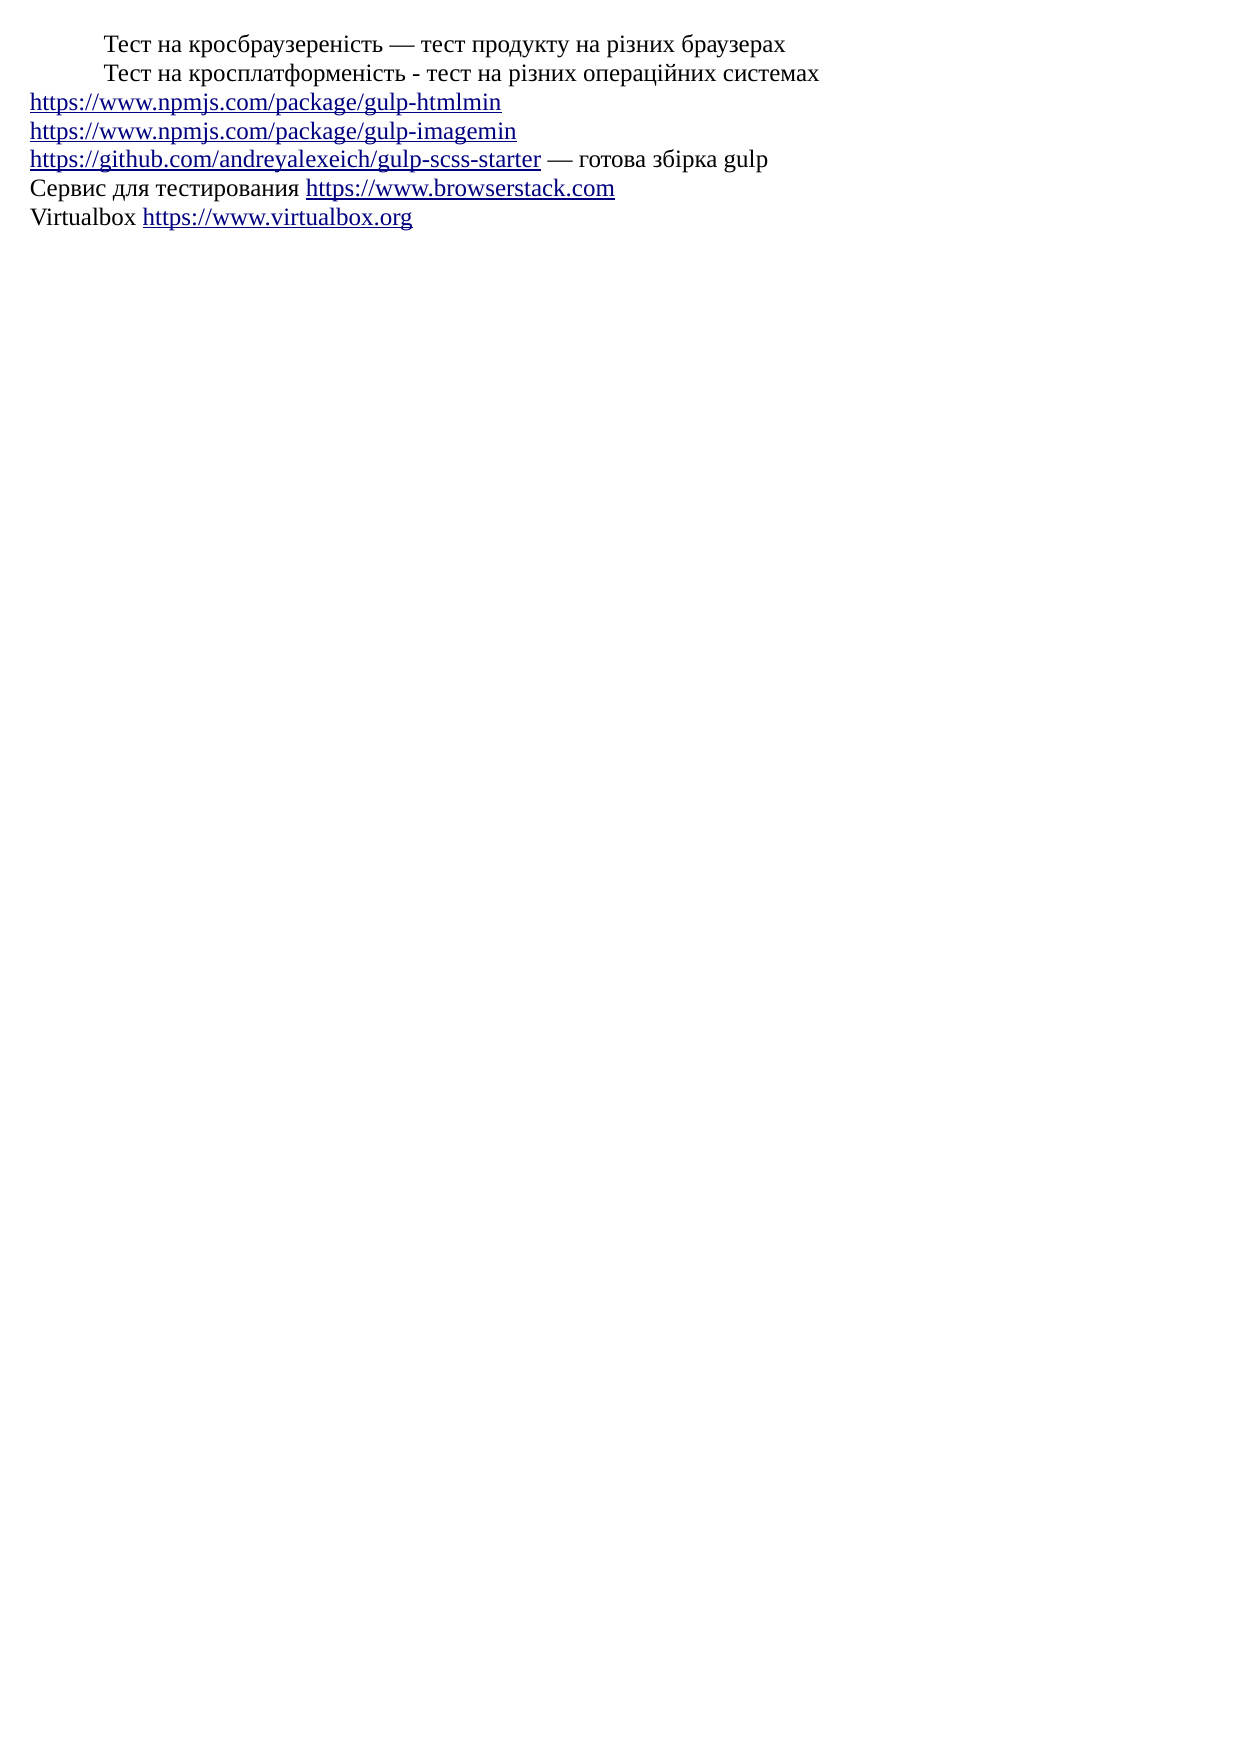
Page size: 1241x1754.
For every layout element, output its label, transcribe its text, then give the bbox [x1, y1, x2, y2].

text https://www.npmjs.com/package/gulp-imagemin [29, 116, 1211, 144]
text Тест на кросбраузереність — тест продукту на різних браузерах [29, 29, 1211, 58]
text Тест на кросплатформеність - тест на різних операційних системах [29, 58, 1211, 87]
text Virtualbox https://www.virtualbox.org [29, 202, 1211, 231]
text Сервис для тестирования https://www.browserstack.com [29, 173, 1211, 202]
text https://www.npmjs.com/package/gulp-htmlmin [29, 87, 1211, 116]
text https://github.com/andreyalexeich/gulp-scss-starter — готова збірка gulp [29, 144, 1211, 173]
